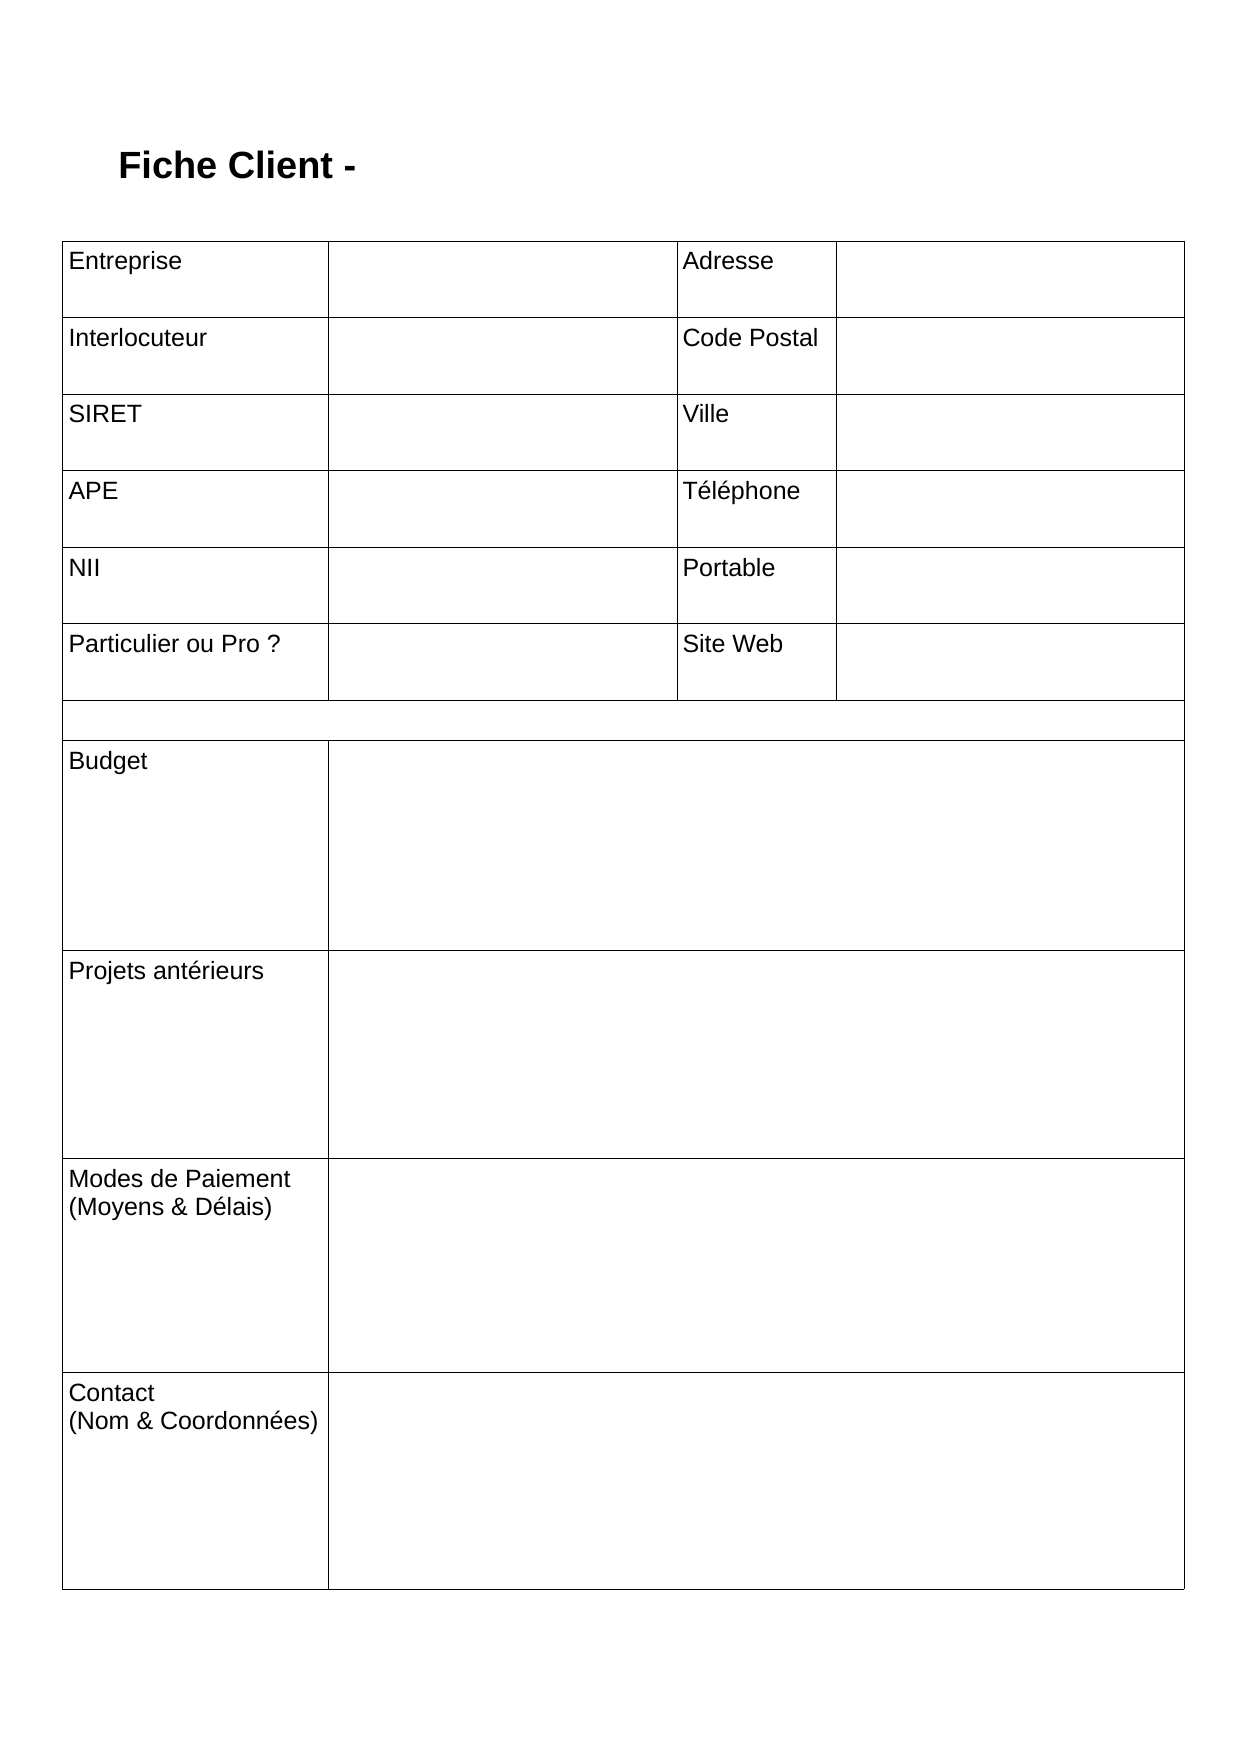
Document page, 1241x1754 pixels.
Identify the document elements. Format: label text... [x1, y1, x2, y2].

table_cell Téléphone [678, 471, 836, 547]
table_cell APE [63, 471, 328, 547]
table_cell Interlocuteur [63, 318, 328, 394]
table_cell [837, 318, 1184, 394]
table_cell [329, 395, 677, 470]
table_cell Code Postal [678, 318, 836, 394]
table_cell [837, 548, 1184, 623]
table_cell [329, 1373, 1184, 1589]
table_cell Portable [678, 548, 836, 623]
subtitle Fiche Client - [118, 143, 1122, 187]
table_cell Site Web [678, 624, 836, 700]
table_cell [329, 624, 677, 700]
table_cell [837, 624, 1184, 700]
table_header Adresse [678, 242, 836, 317]
table_cell Ville [678, 395, 836, 470]
table_cell [329, 548, 677, 623]
table_cell [329, 951, 1184, 1158]
table_cell [63, 701, 1184, 740]
table_cell NII [63, 548, 328, 623]
table_cell [329, 471, 677, 547]
table_header Entreprise [63, 242, 328, 317]
table_cell [837, 395, 1184, 470]
table_cell Particulier ou Pro ? [63, 624, 328, 700]
table_cell [329, 741, 1184, 950]
table_cell Budget [63, 741, 328, 950]
table_cell Projets antérieurs [63, 951, 328, 1158]
table_cell [329, 1159, 1184, 1372]
table_cell Modes de Paiement (Moyens & Délais) [63, 1159, 328, 1372]
table_header [837, 242, 1184, 317]
table_cell [837, 471, 1184, 547]
table_cell Contact (Nom & Coordonnées) [63, 1373, 328, 1589]
table_cell [329, 318, 677, 394]
table_header [329, 242, 677, 317]
table_cell SIRET [63, 395, 328, 470]
